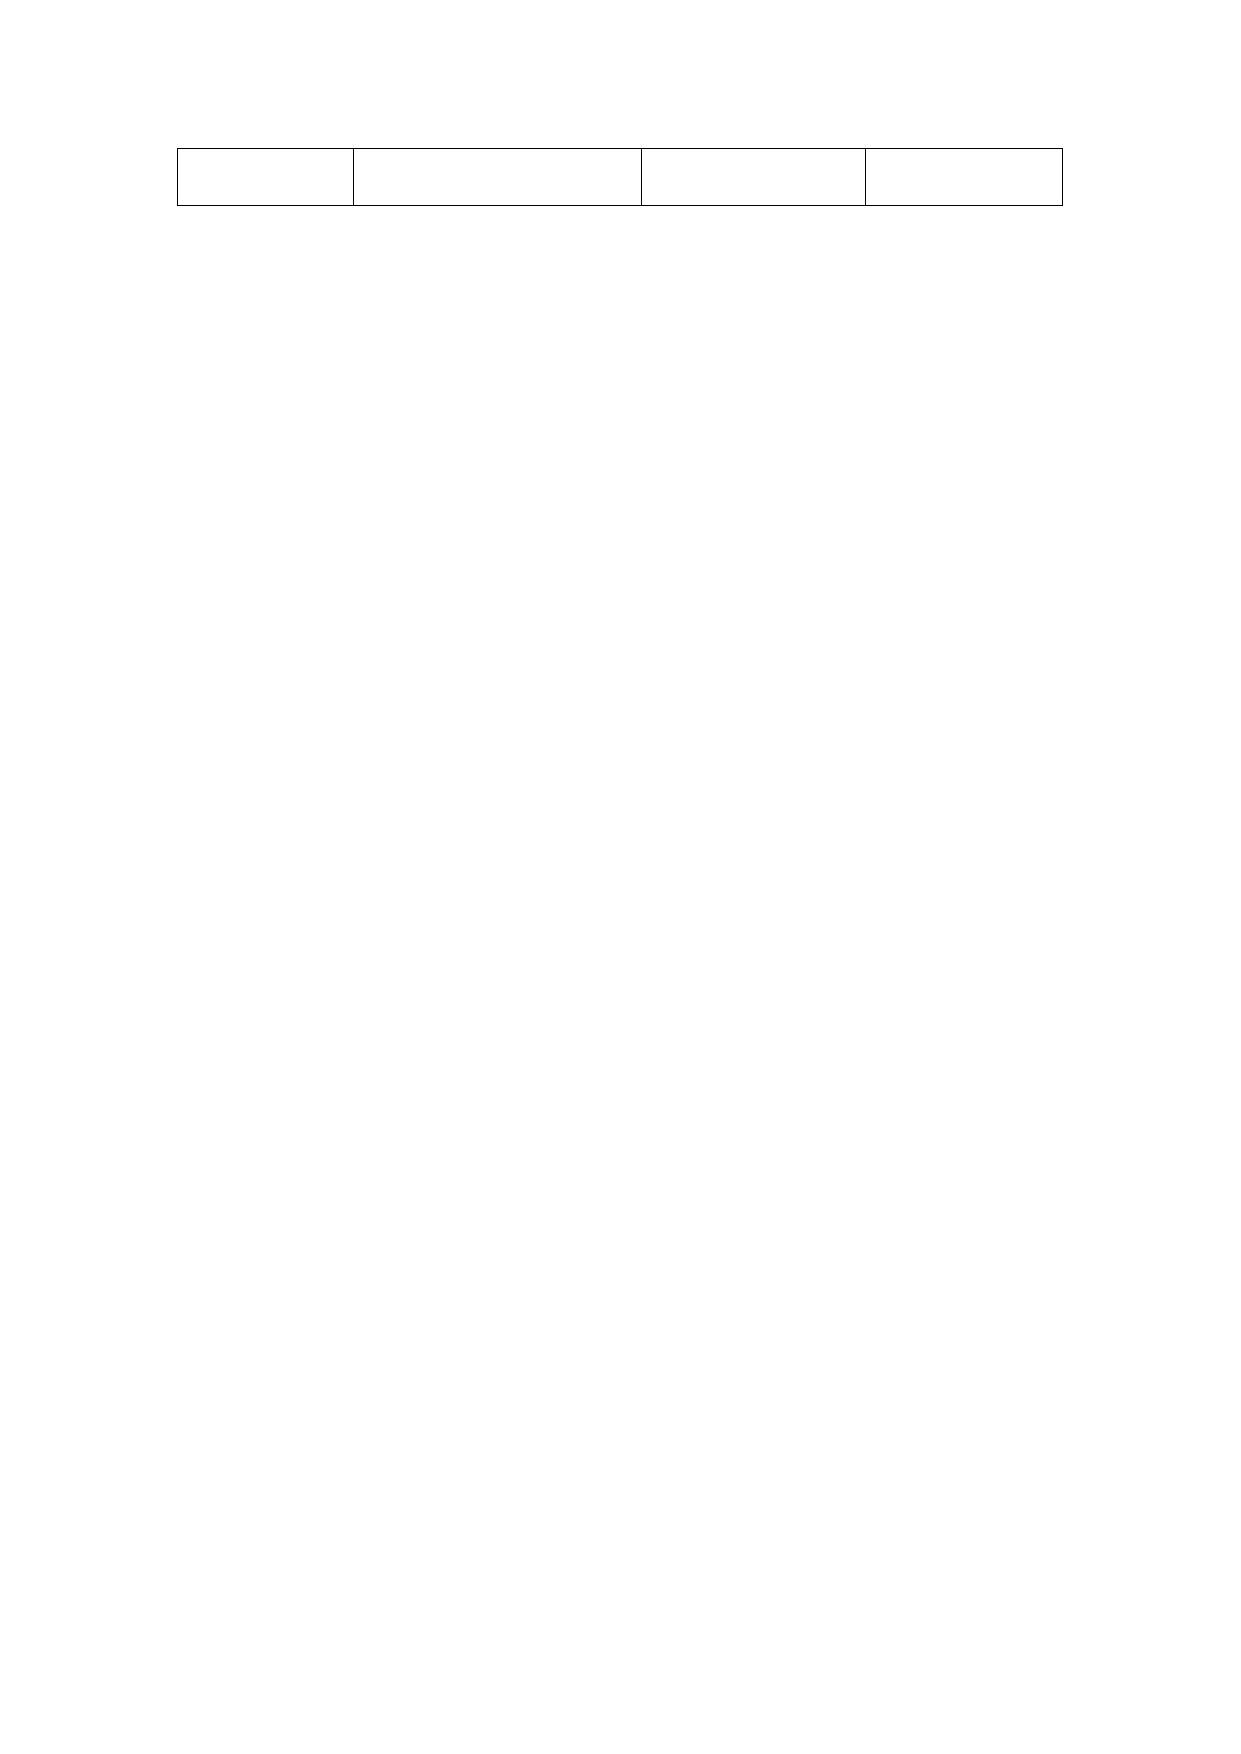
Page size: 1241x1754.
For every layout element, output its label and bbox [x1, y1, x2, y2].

table_cell [642, 149, 865, 204]
table_cell [354, 149, 641, 204]
table_cell [178, 149, 353, 204]
table_cell [866, 149, 1062, 204]
